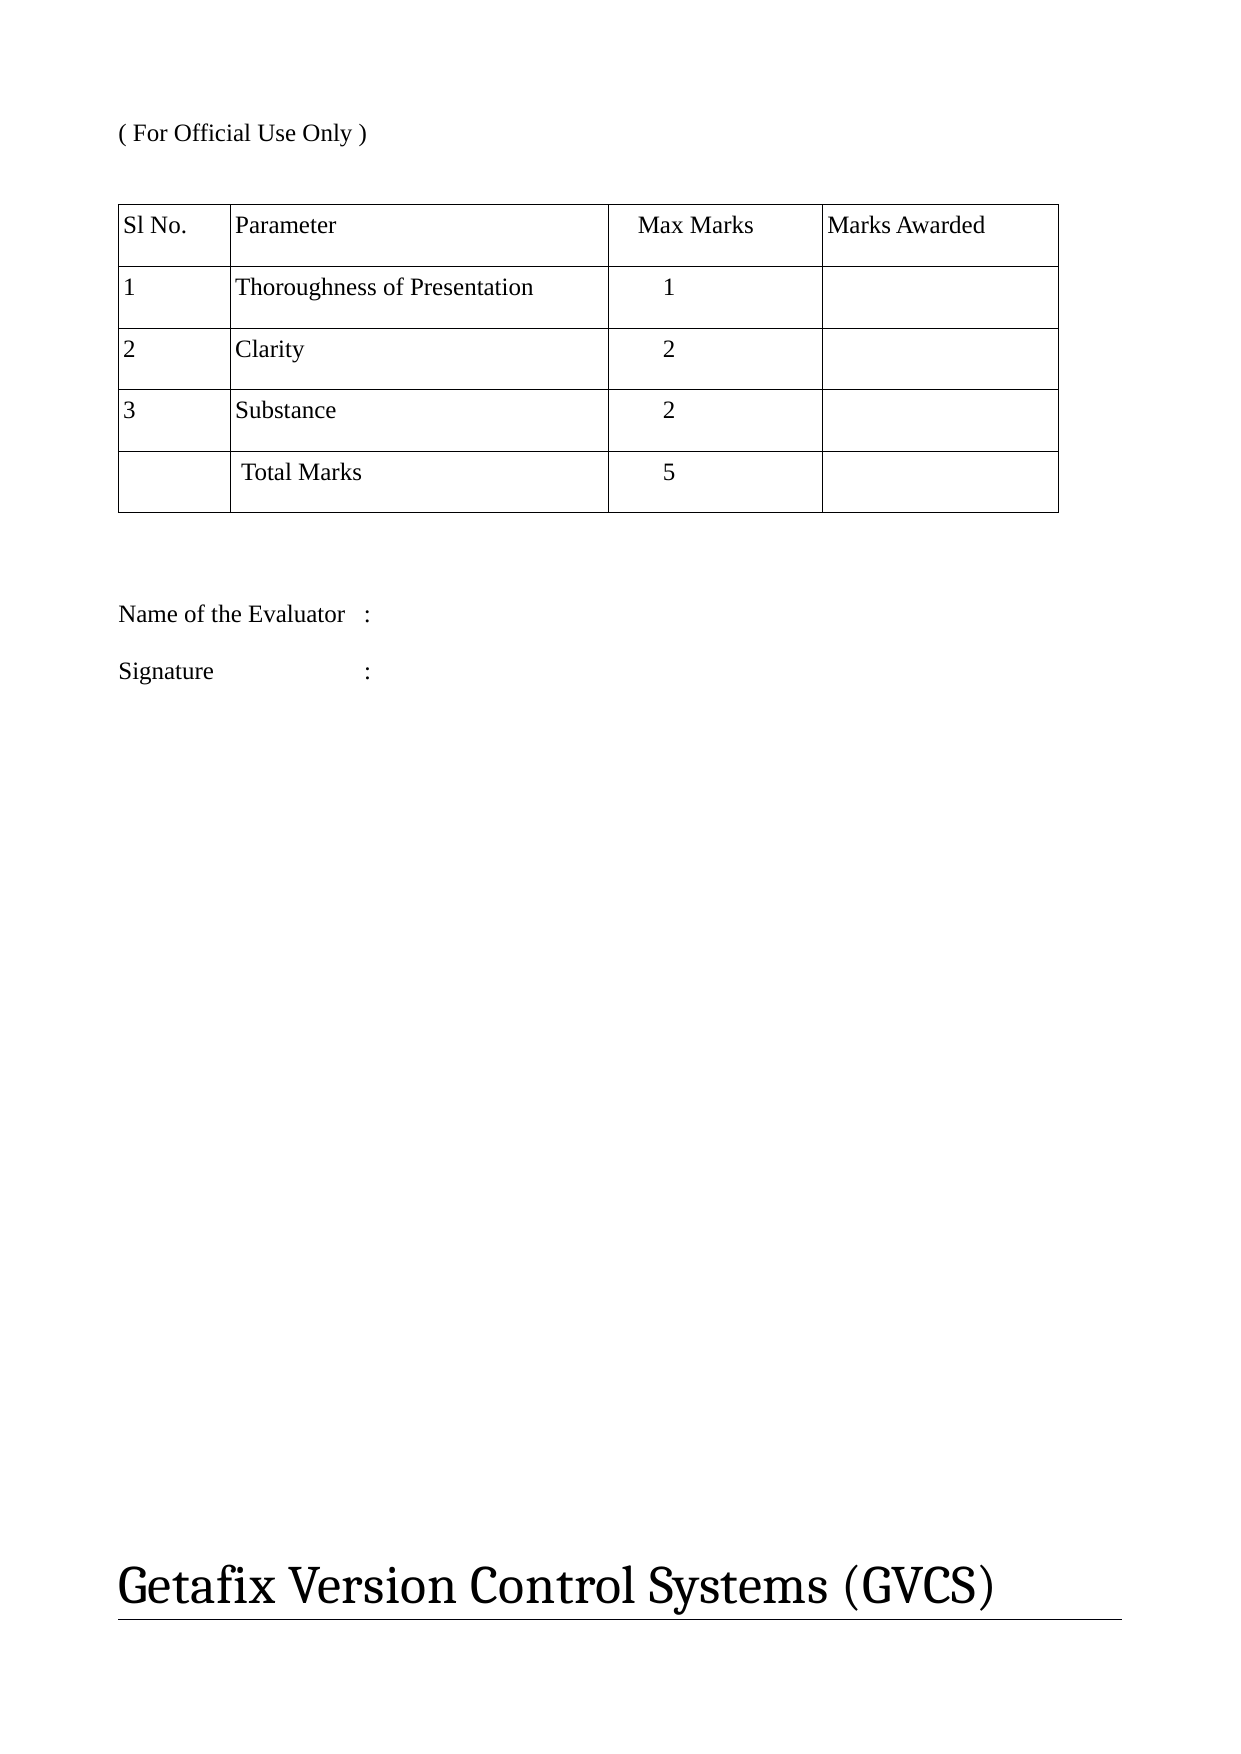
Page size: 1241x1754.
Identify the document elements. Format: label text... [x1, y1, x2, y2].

table_header Sl No. [119, 205, 230, 266]
table_cell [823, 267, 1058, 327]
table_cell [119, 452, 230, 512]
table_cell 1 [119, 267, 230, 327]
table_cell Total Marks [231, 452, 608, 512]
title Getafix Version Control Systems (GVCS) [118, 1554, 1122, 1619]
table_cell 1 [609, 267, 822, 327]
text ( For Official Use Only ) [118, 118, 1122, 147]
table_cell [823, 329, 1058, 389]
table_cell 3 [119, 390, 230, 451]
table_cell [823, 452, 1058, 512]
table_header Marks Awarded [823, 205, 1058, 266]
table_cell 2 [609, 390, 822, 451]
table_header Max Marks [609, 205, 822, 266]
table_cell 2 [119, 329, 230, 389]
table_cell [823, 390, 1058, 451]
table_header Parameter [231, 205, 608, 266]
text Name of the Evaluator : [118, 599, 1122, 628]
table_cell Substance [231, 390, 608, 451]
table_cell Thoroughness of Presentation [231, 267, 608, 327]
text Signature : [118, 656, 1122, 685]
table_cell 2 [609, 329, 822, 389]
table_cell Clarity [231, 329, 608, 389]
table_cell 5 [609, 452, 822, 512]
